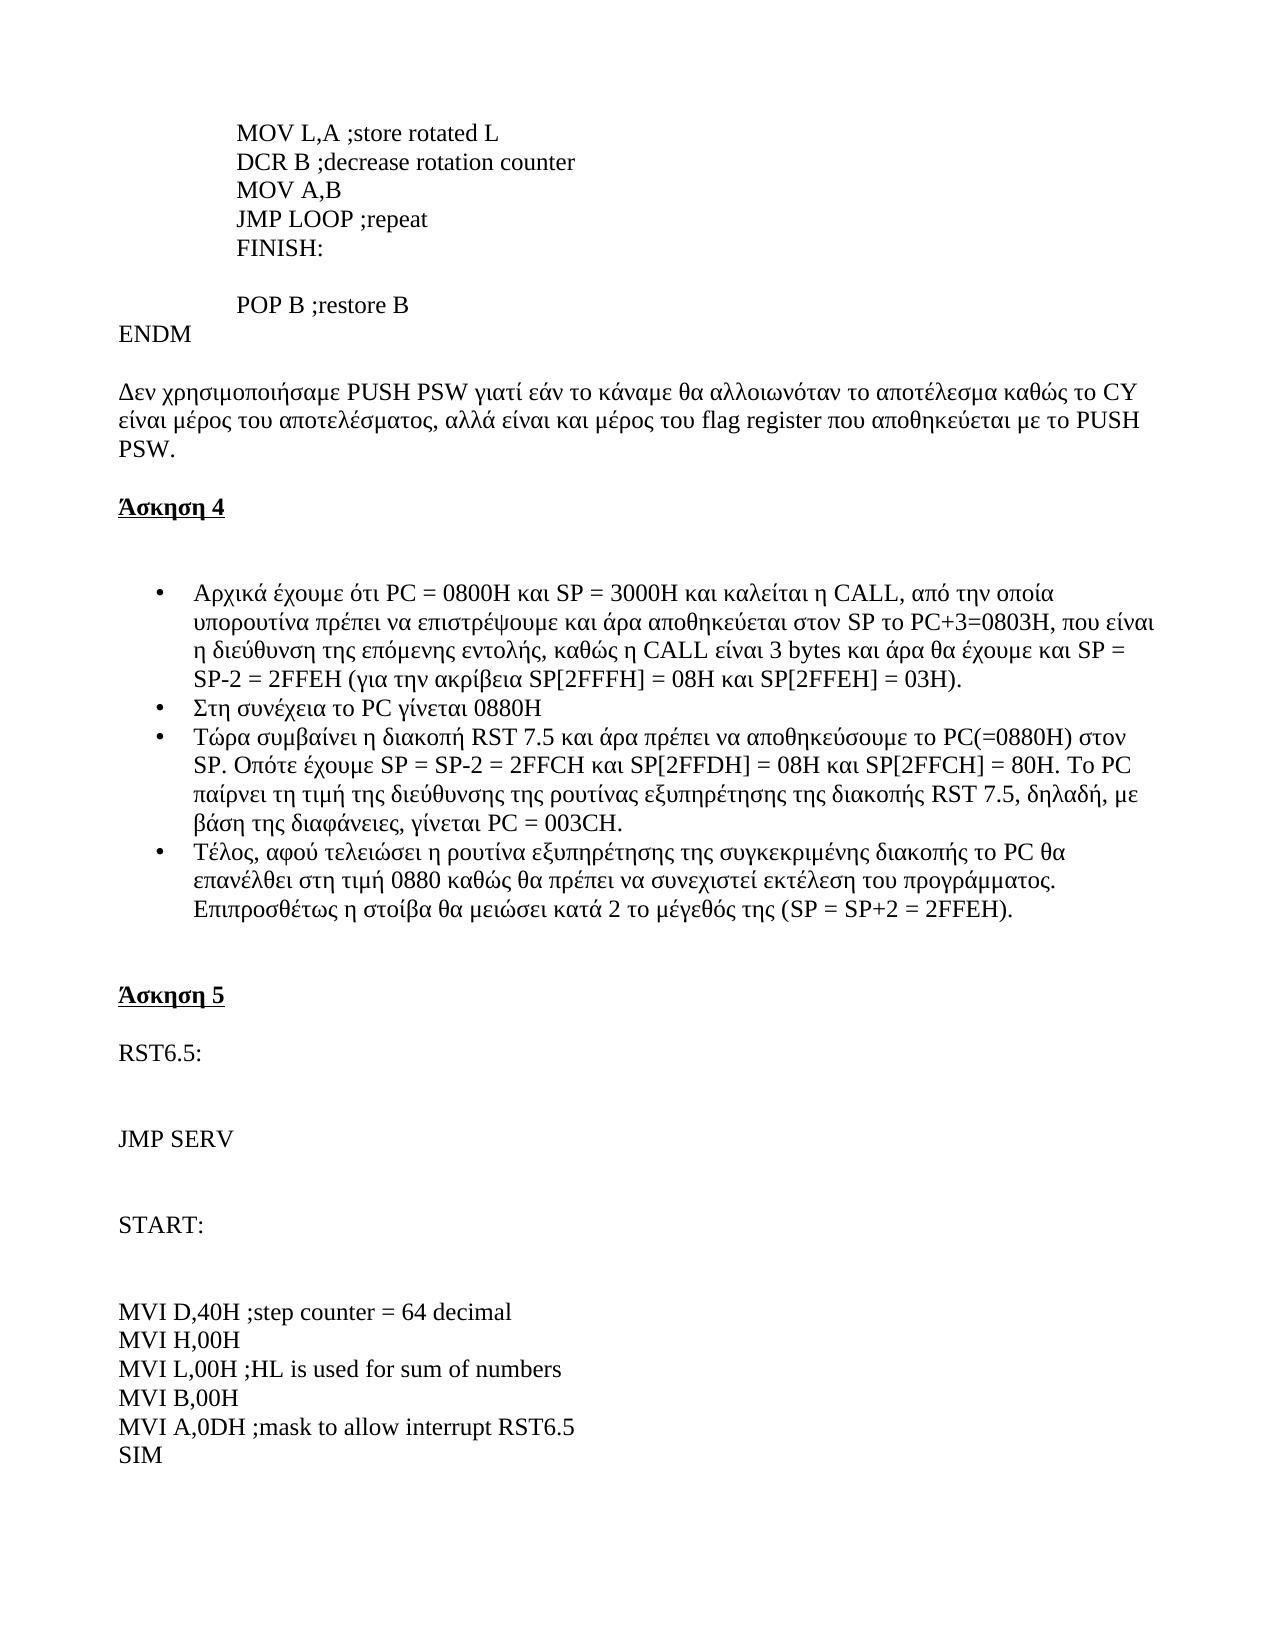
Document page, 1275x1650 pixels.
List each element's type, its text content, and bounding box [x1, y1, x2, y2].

text START: [118, 1211, 1157, 1239]
text ENDM [118, 319, 1157, 348]
text Δεν χρησιμοποιήσαμε PUSH PSW γιατί εάν το κάναμε θα αλλοιωνόταν το αποτέλεσμα καθώς το CY είναι μέρος του αποτελέσματος, αλλά είναι και μέρος του flag register που αποθηκεύεται με το PUSH PSW. [118, 377, 1157, 463]
text MVI D,40H ;step counter = 64 decimal [118, 1297, 1157, 1326]
text RST6.5: [118, 1038, 1157, 1067]
text FINISH: [118, 233, 1157, 262]
text MOV A,B [118, 176, 1157, 204]
list Αρχικά έχουμε ότι PC = 0800H και SP = 3000H και καλείται η CALL, από την οποία υπορουτίνα πρέπει να επιστρέψουμε και άρα αποθηκεύεται στον SP το PC+3=0803Η, που είναι η διεύθυνση της επόμενης εντολής, καθώς η CALL είναι 3 bytes και άρα θα έχουμε και SP = SP-2 = 2FFEH (για την ακρίβεια SP[2FFFH] = 08H και SP[2FFEH] = 03H). [156, 578, 1157, 693]
list Στη συνέχεια το PC γίνεται 0880Η [156, 693, 1157, 722]
text Άσκηση 5 [118, 981, 1157, 1009]
text MVI B,00H [118, 1383, 1157, 1412]
list Τώρα συμβαίνει η διακοπή RST 7.5 και άρα πρέπει να αποθηκεύσουμε το PC(=0880H) στον SP. Οπότε έχουμε SP = SP-2 = 2FFCH και SP[2FFDH] = 08H και SP[2FFCH] = 80H. Το PC παίρνει τη τιμή της διεύθυνσης της ρουτίνας εξυπηρέτησης της διακοπής RST 7.5, δηλαδή, με βάση της διαφάνειες, γίνεται PC = 003CH. [156, 722, 1157, 837]
text POP B ;restore B [118, 291, 1157, 319]
text DCR B ;decrease rotation counter [118, 147, 1157, 176]
text JMP SERV [118, 1124, 1157, 1153]
text MVI A,0DH ;mask to allow interrupt RST6.5 [118, 1412, 1157, 1441]
text MVI L,00H ;HL is used for sum of numbers [118, 1354, 1157, 1383]
text MOV L,A ;store rotated L [118, 118, 1157, 147]
text SIM [118, 1441, 1157, 1469]
text Άσκηση 4 [118, 492, 1157, 521]
list Τέλος, αφού τελειώσει η ρουτίνα εξυπηρέτησης της συγκεκριμένης διακοπής το PC θα επανέλθει στη τιμή 0880 καθώς θα πρέπει να συνεχιστεί εκτέλεση του προγράμματος. Επιπροσθέτως η στοίβα θα μειώσει κατά 2 το μέγεθός της (SP = SP+2 = 2FFEH). [156, 837, 1157, 923]
text JMP LOOP ;repeat [118, 204, 1157, 233]
text MVI H,00H [118, 1326, 1157, 1354]
